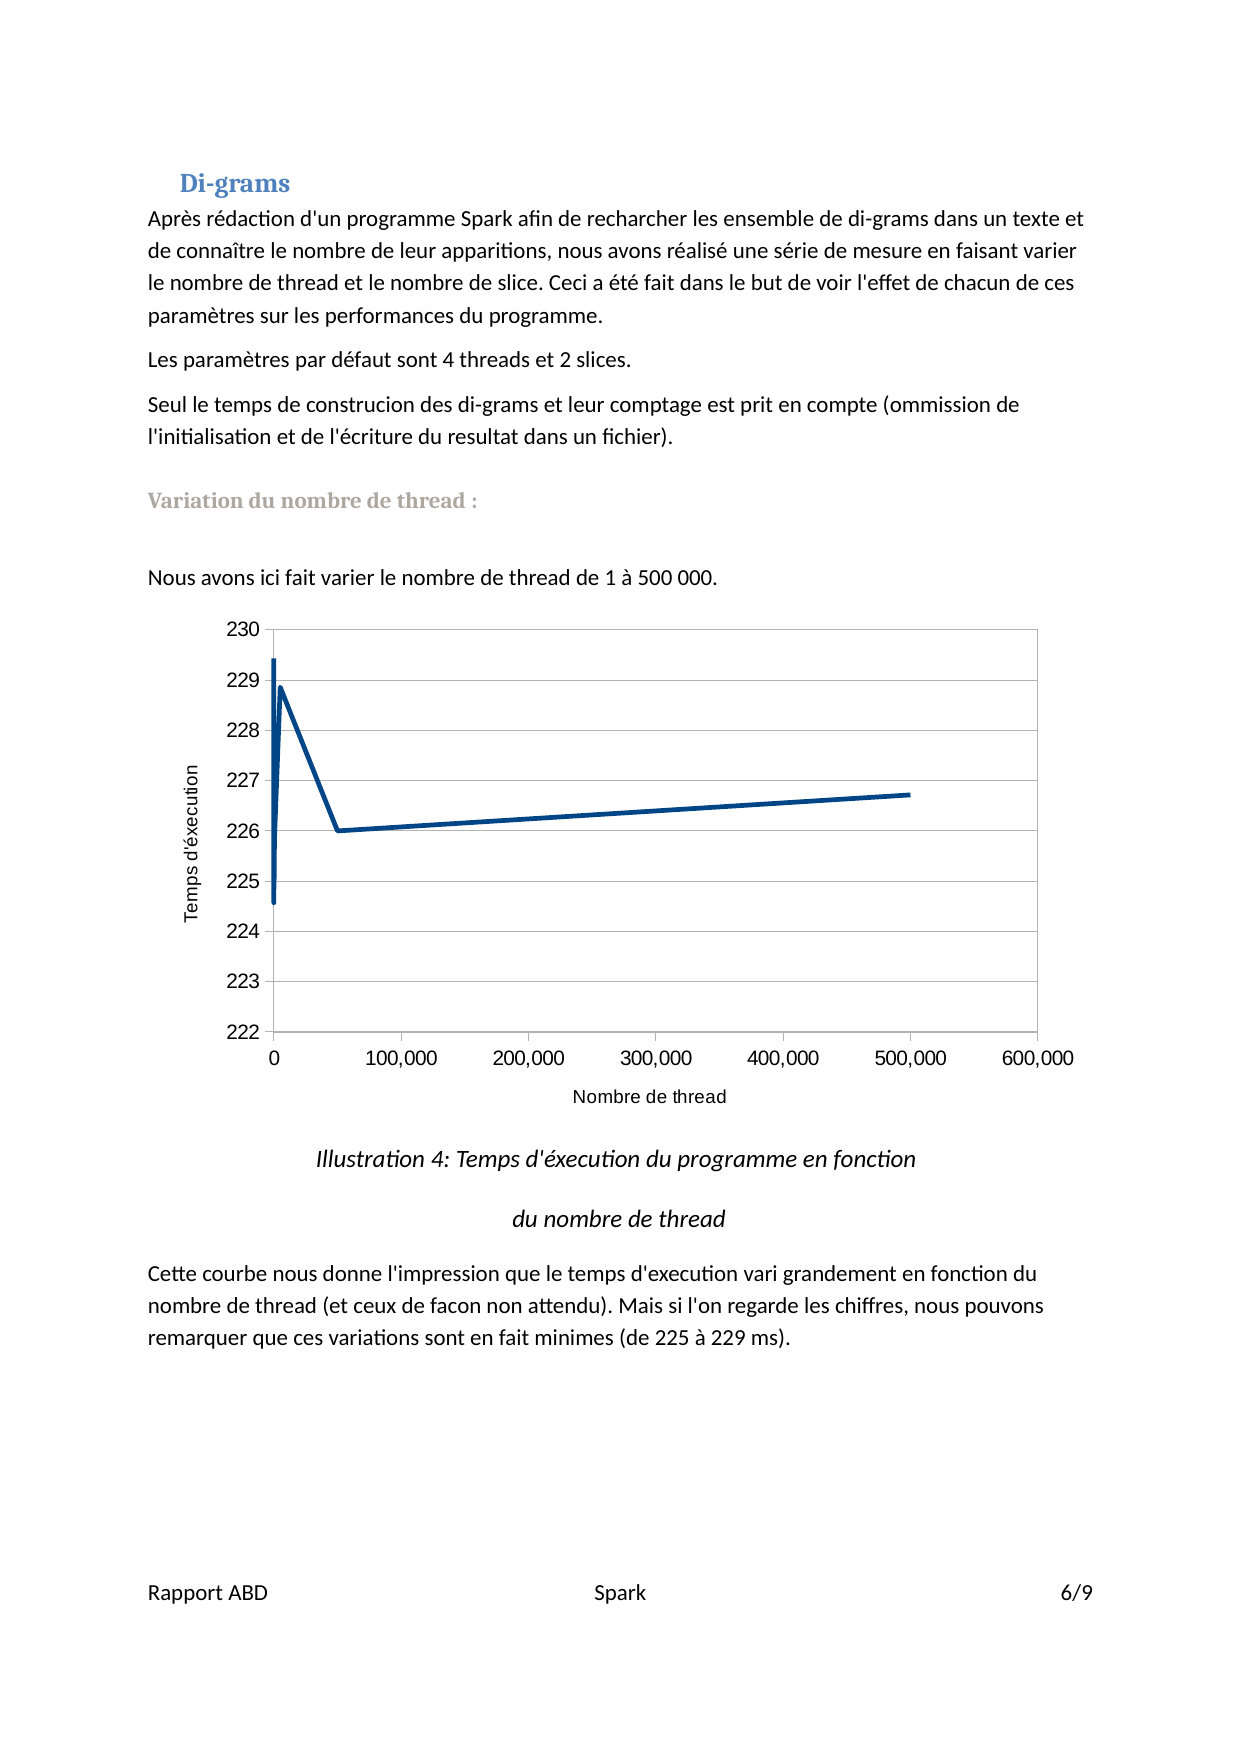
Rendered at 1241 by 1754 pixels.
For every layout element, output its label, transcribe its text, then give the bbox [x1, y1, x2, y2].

text Après rédaction d'un programme Spark afin de recharcher les ensemble de di-grams dans un texte et de connaître le nombre de leur apparitions, nous avons réalisé une série de mesure en faisant varier le nombre de thread et le nombre de slice. Ceci a été fait dans le but de voir l'effet de chacun de ces paramètres sur les performances du programme. [148, 204, 1093, 329]
subtitle Di-grams [179, 168, 1093, 199]
text [148, 1174, 1093, 1203]
subtitle Variation du nombre de thread : [148, 488, 1093, 514]
text Illustration 4: Temps d'éxecution du programme en fonction [148, 1139, 1093, 1174]
text Nous avons ici fait varier le nombre de thread de 1 à 500 000. [148, 563, 1093, 591]
text Seul le temps de construcion des di-grams et leur comptage est prit en compte (ommission de l'initialisation et de l'écriture du resultat dans un fichier). [148, 390, 1093, 450]
text du nombre de thread [148, 1203, 1093, 1234]
text Les paramètres par défaut sont 4 threads et 2 slices. [148, 345, 1093, 373]
text Cette courbe nous donne l'impression que le temps d'execution vari grandement en fonction du nombre de thread (et ceux de facon non attendu). Mais si l'on regarde les chiffres, nous pouvons remarquer que ces variations sont en fait minimes (de 225 à 229 ms). [148, 1234, 1093, 1351]
